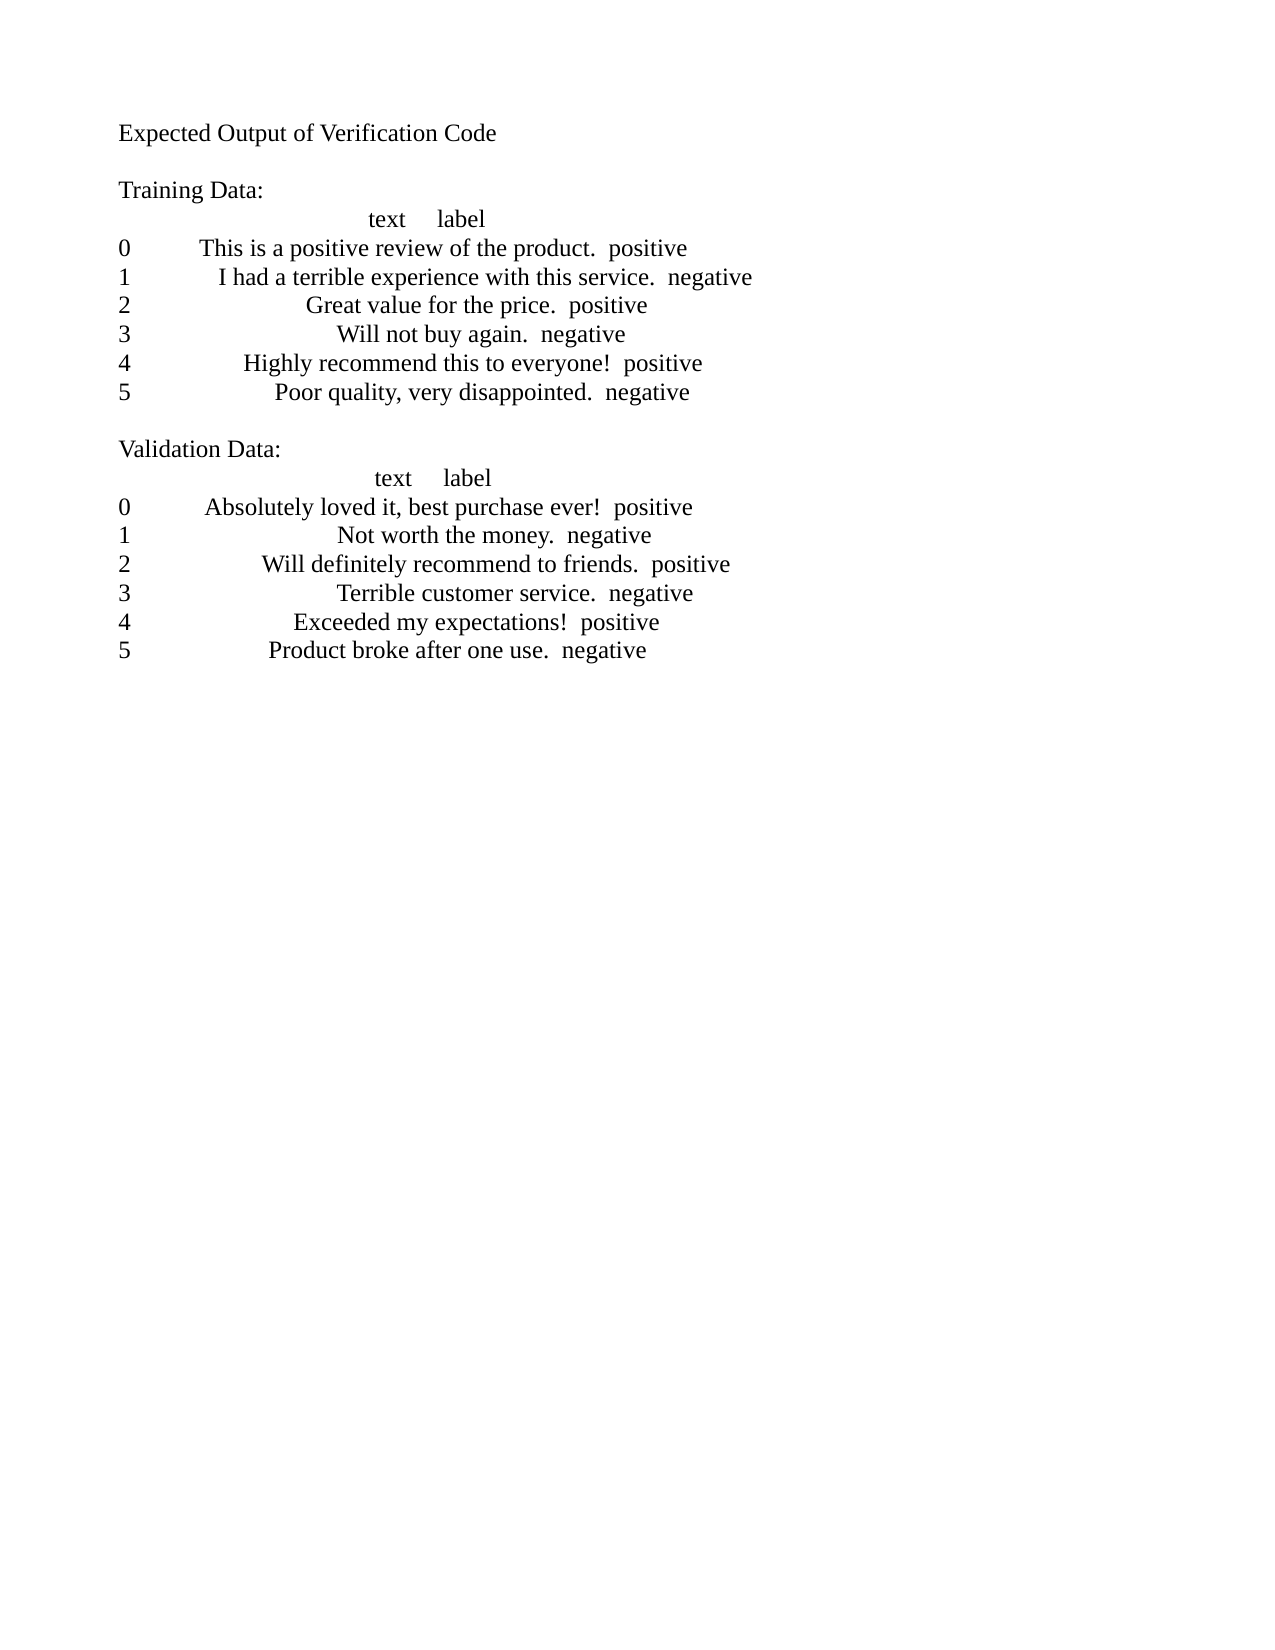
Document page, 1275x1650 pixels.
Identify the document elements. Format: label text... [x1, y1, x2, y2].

text 0 Absolutely loved it, best purchase ever! positive [118, 492, 1157, 521]
text Validation Data: [118, 434, 1157, 463]
text text label [118, 204, 1157, 233]
text 1 Not worth the money. negative [118, 521, 1157, 549]
text 3 Will not buy again. negative [118, 319, 1157, 348]
text 5 Poor quality, very disappointed. negative [118, 377, 1157, 406]
text 4 Highly recommend this to everyone! positive [118, 348, 1157, 377]
text 1 I had a terrible experience with this service. negative [118, 262, 1157, 291]
text 0 This is a positive review of the product. positive [118, 233, 1157, 262]
text Expected Output of Verification Code [118, 118, 1157, 147]
text 3 Terrible customer service. negative [118, 578, 1157, 607]
text Training Data: [118, 176, 1157, 204]
text 4 Exceeded my expectations! positive [118, 607, 1157, 636]
text 5 Product broke after one use. negative [118, 636, 1157, 664]
text 2 Great value for the price. positive [118, 291, 1157, 319]
text 2 Will definitely recommend to friends. positive [118, 549, 1157, 578]
text text label [118, 463, 1157, 492]
